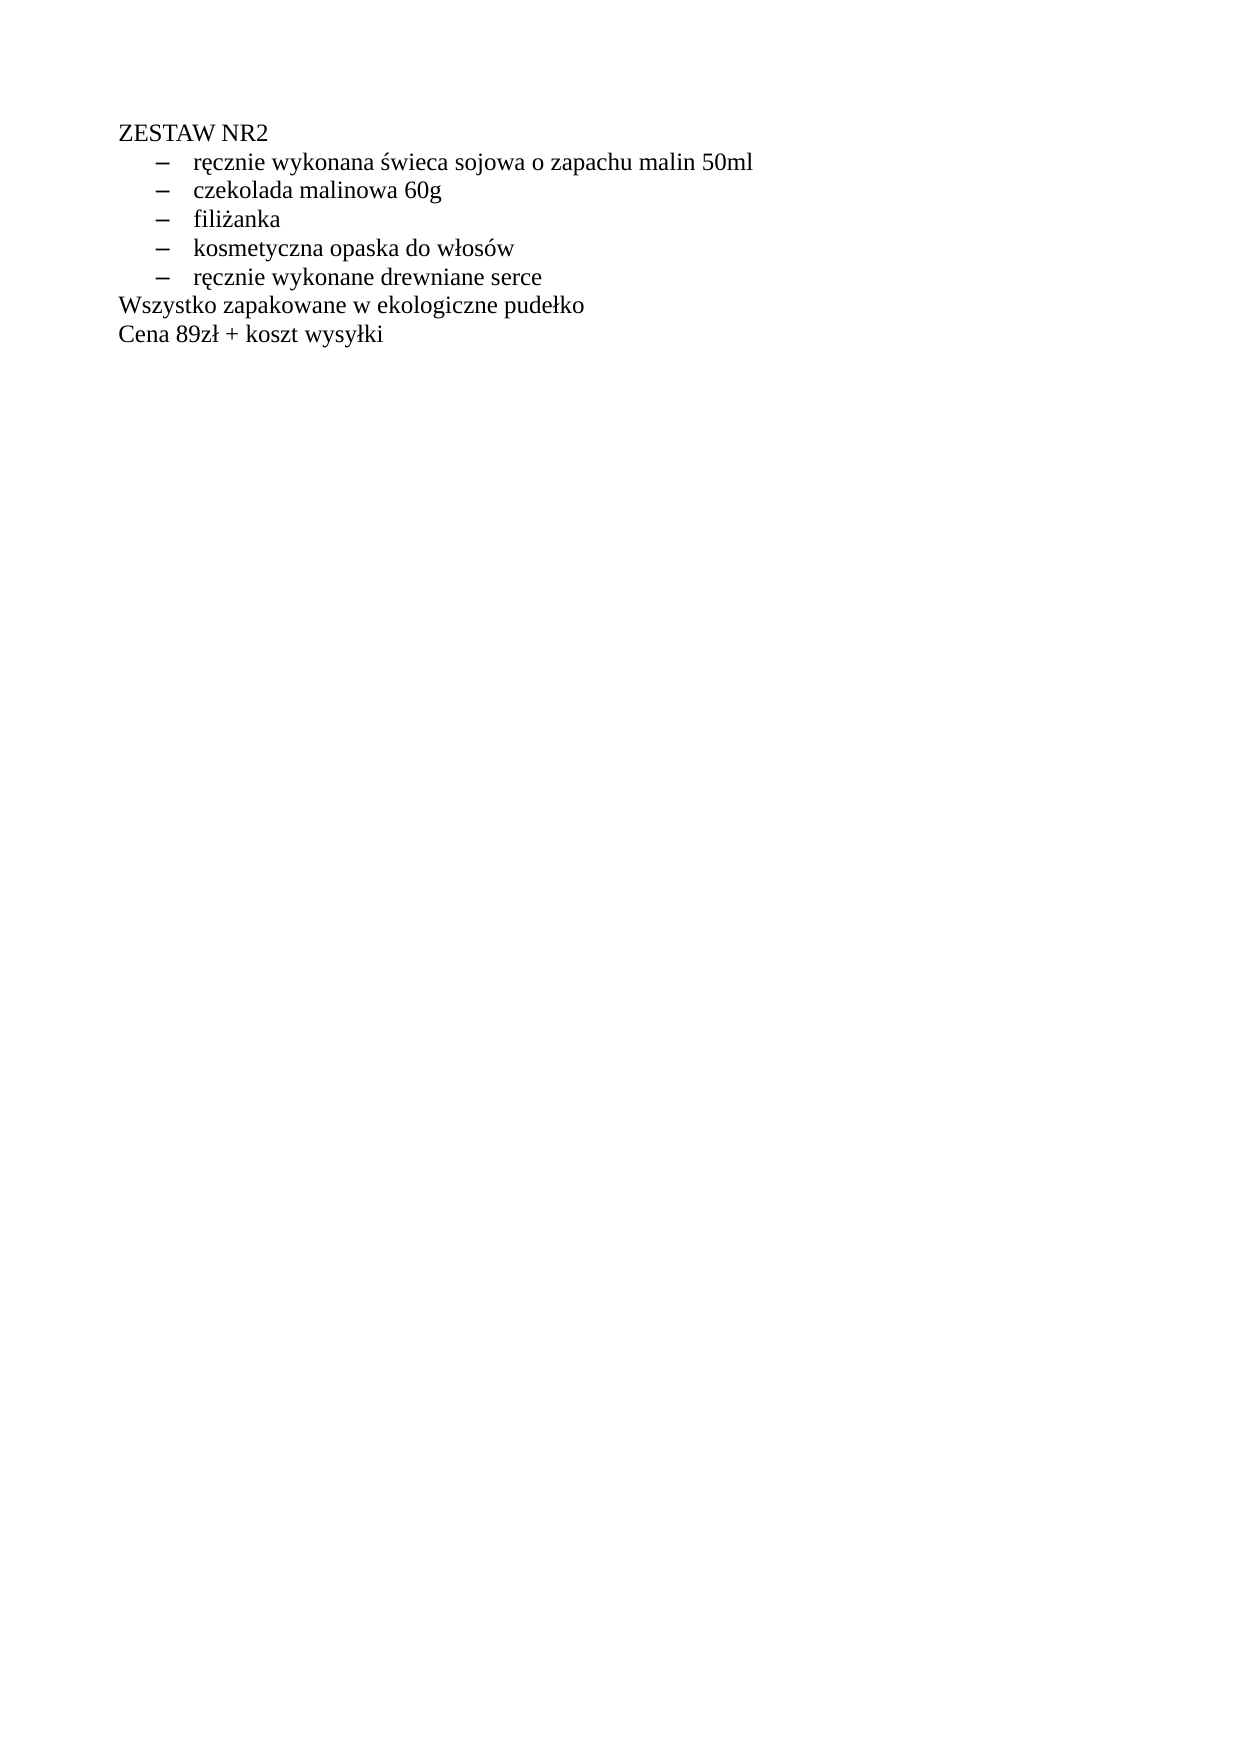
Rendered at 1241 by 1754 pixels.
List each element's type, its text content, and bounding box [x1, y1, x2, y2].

list czekolada malinowa 60g [156, 176, 1122, 204]
text Wszystko zapakowane w ekologiczne pudełko [118, 291, 1122, 319]
list ręcznie wykonana świeca sojowa o zapachu malin 50ml [156, 147, 1122, 176]
text ZESTAW NR2 [118, 118, 1122, 147]
text Cena 89zł + koszt wysyłki [118, 319, 1122, 348]
list filiżanka [156, 204, 1122, 233]
list ręcznie wykonane drewniane serce [156, 262, 1122, 291]
list kosmetyczna opaska do włosów [156, 233, 1122, 262]
